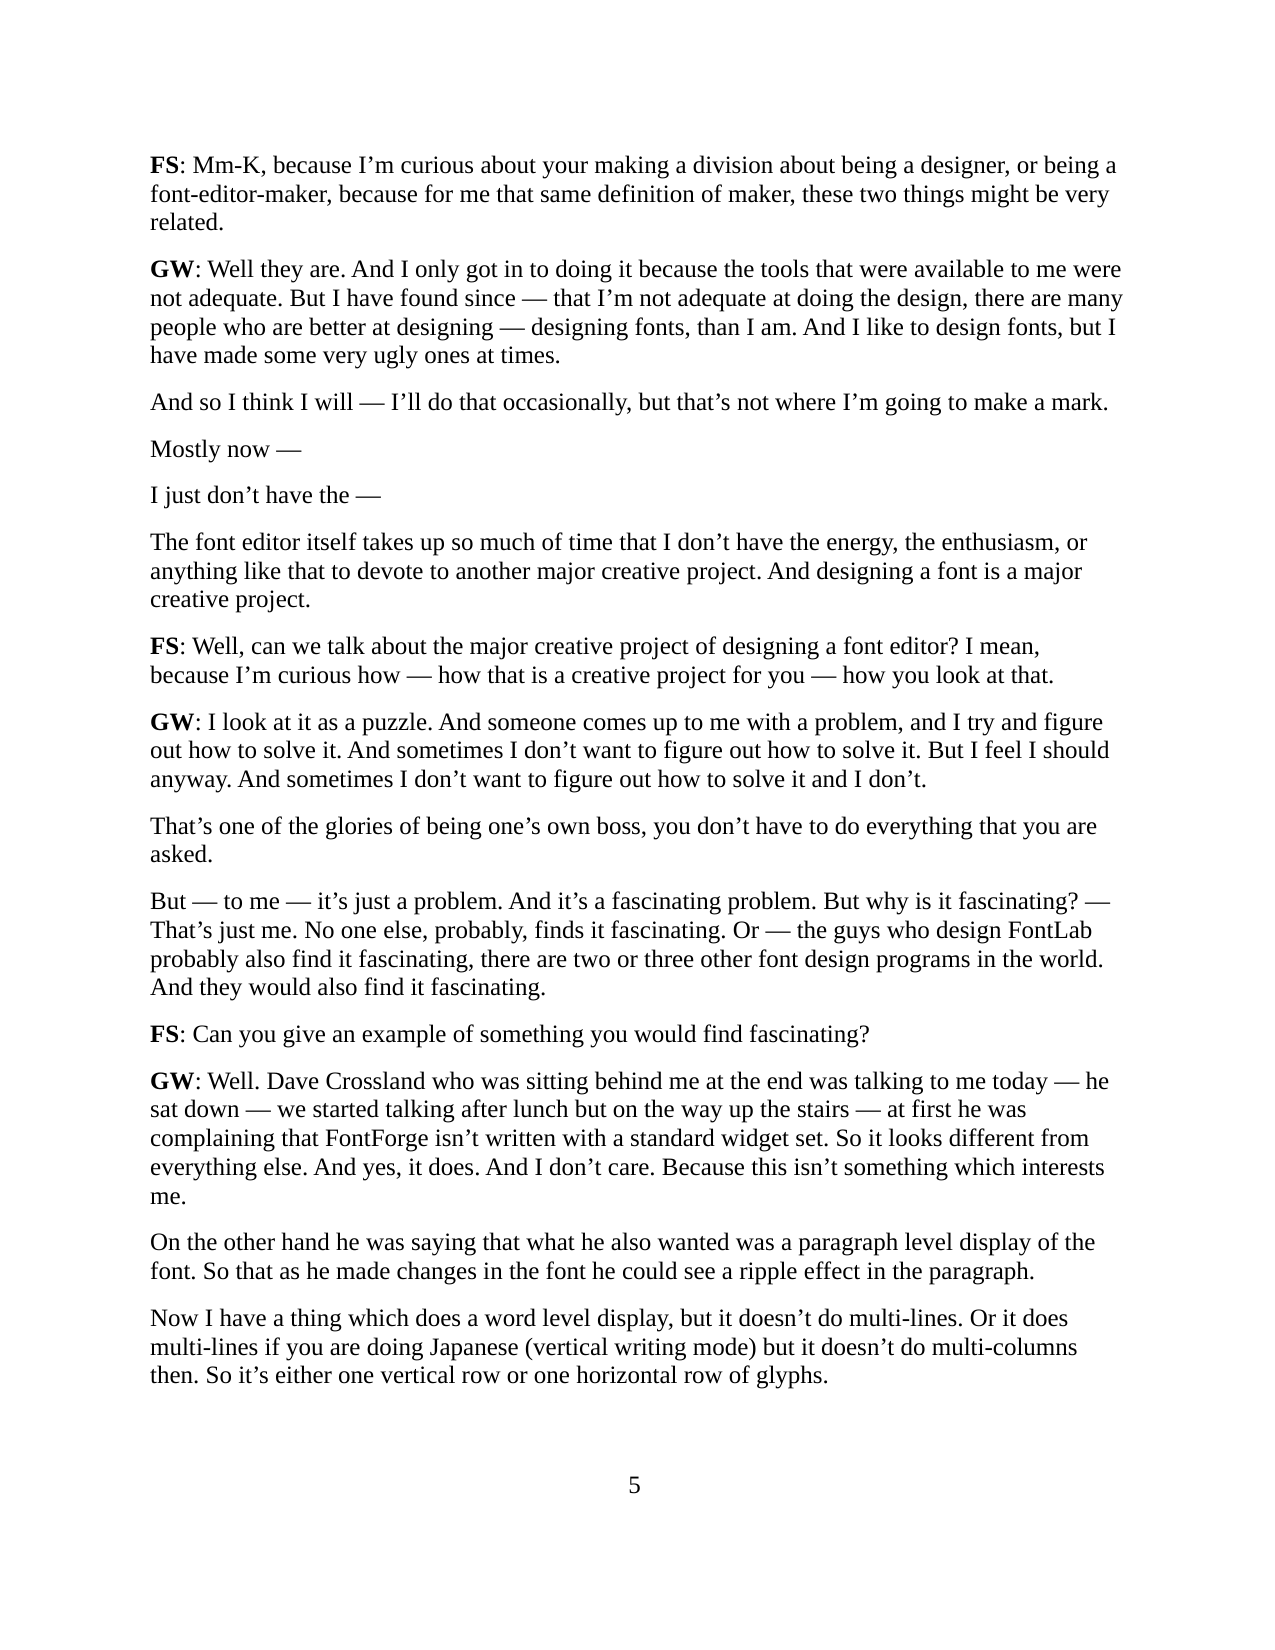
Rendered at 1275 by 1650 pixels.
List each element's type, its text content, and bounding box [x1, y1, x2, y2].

text And so I think I will — I’ll do that occasionally, but that’s not where I’m going to make a mark. [150, 387, 1125, 416]
text I just don’t have the — [150, 480, 1125, 509]
text FS: Mm-K, because I’m curious about your making a division about being a designer, or being a font-editor-maker, because for me that same definition of maker, these two things might be very related. [150, 150, 1125, 236]
text FS: Well, can we talk about the major creative project of designing a font editor? I mean, because I’m curious how — how that is a creative project for you — how you look at that. [150, 631, 1125, 689]
text Now I have a thing which does a word level display, but it doesn’t do multi-lines. Or it does multi-lines if you are doing Japanese (vertical writing mode) but it doesn’t do multi-columns then. So it’s either one vertical row or one horizontal row of glyphs. [150, 1303, 1125, 1389]
text GW: I look at it as a puzzle. And someone comes up to me with a problem, and I try and figure out how to solve it. And sometimes I don’t want to figure out how to solve it. But I feel I should anyway. And sometimes I don’t want to figure out how to solve it and I don’t. [150, 707, 1125, 793]
text GW: Well. Dave Crossland who was sitting behind me at the end was talking to me today — he sat down — we started talking after lunch but on the way up the stairs — at first he was complaining that FontForge isn’t written with a standard widget set. So it looks different from everything else. And yes, it does. And I don’t care. Because this isn’t something which interests me. [150, 1066, 1125, 1209]
text The font editor itself takes up so much of time that I don’t have the energy, the enthusiasm, or anything like that to devote to another major creative project. And designing a font is a major creative project. [150, 527, 1125, 613]
text On the other hand he was saying that what he also wanted was a paragraph level display of the font. So that as he made changes in the font he could see a ripple effect in the paragraph. [150, 1227, 1125, 1285]
text GW: Well they are. And I only got in to doing it because the tools that were available to me were not adequate. But I have found since — that I’m not adequate at doing the design, there are many people who are better at designing — designing fonts, than I am. And I like to design fonts, but I have made some very ugly ones at times. [150, 254, 1125, 369]
text But — to me — it’s just a problem. And it’s a fascinating problem. But why is it fascinating? — That’s just me. No one else, probably, finds it fascinating. Or — the guys who design FontLab probably also find it fascinating, there are two or three other font design programs in the world. And they would also find it fascinating. [150, 886, 1125, 1001]
text FS: Can you give an example of something you would find fascinating? [150, 1019, 1125, 1048]
text That’s one of the glories of being one’s own boss, you don’t have to do everything that you are asked. [150, 811, 1125, 868]
text Mostly now — [150, 434, 1125, 462]
